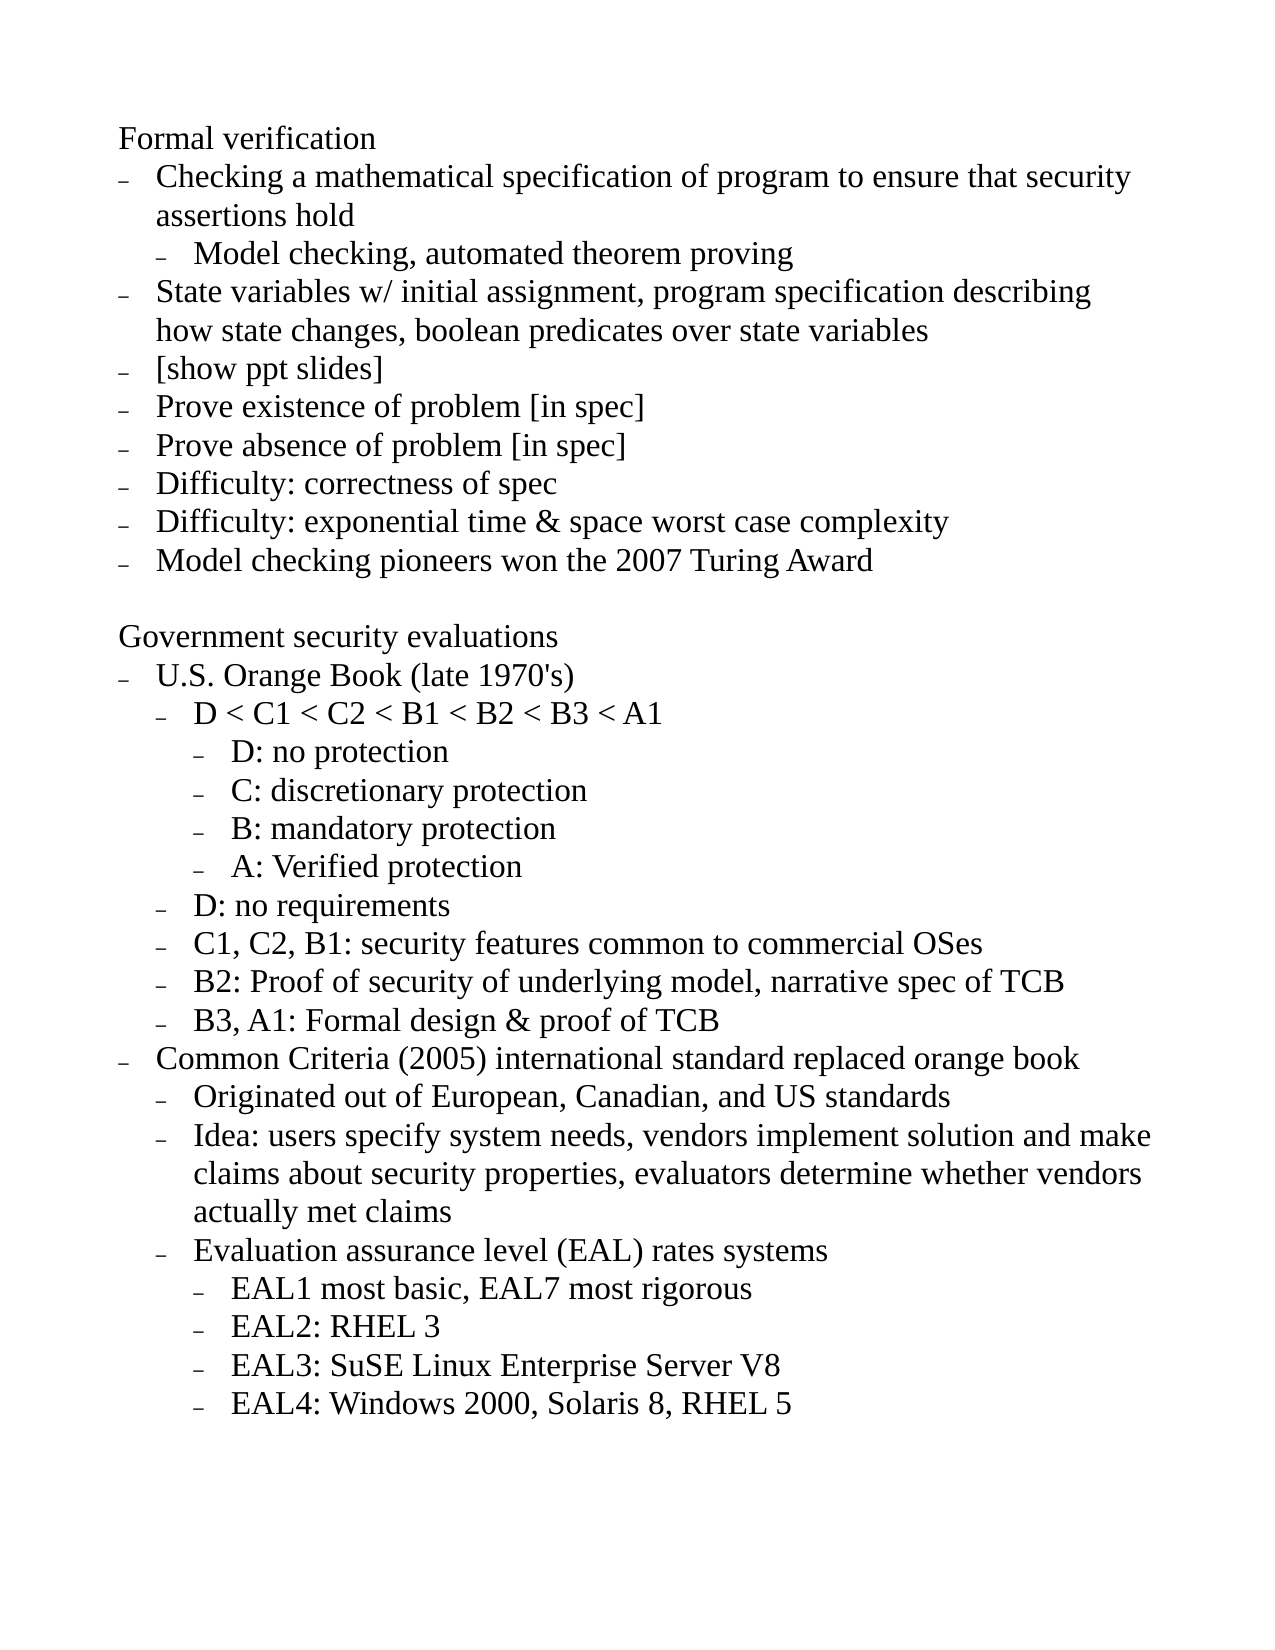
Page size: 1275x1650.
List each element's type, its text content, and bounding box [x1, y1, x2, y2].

list Prove existence of problem [in spec] [118, 386, 1157, 425]
list D: no requirements [156, 885, 1157, 923]
list EAL3: SuSE Linux Enterprise Server V8 [193, 1345, 1157, 1383]
list U.S. Orange Book (late 1970's) [118, 655, 1157, 693]
list Idea: users specify system needs, vendors implement solution and make claims about security properties, evaluators determine whether vendors actually met claims [156, 1115, 1157, 1230]
list C1, C2, B1: security features common to commercial OSes [156, 923, 1157, 961]
list Originated out of European, Canadian, and US standards [156, 1076, 1157, 1115]
list B: mandatory protection [193, 808, 1157, 846]
list Model checking, automated theorem proving [156, 233, 1157, 271]
list EAL4: Windows 2000, Solaris 8, RHEL 5 [193, 1383, 1157, 1421]
list D: no protection [193, 731, 1157, 770]
list Evaluation assurance level (EAL) rates systems [156, 1230, 1157, 1268]
list A: Verified protection [193, 846, 1157, 885]
list Difficulty: correctness of spec [118, 463, 1157, 501]
list EAL2: RHEL 3 [193, 1306, 1157, 1345]
list [show ppt slides] [118, 348, 1157, 386]
text Formal verification [118, 118, 1157, 156]
list State variables w/ initial assignment, program specification describing how state changes, boolean predicates over state variables [118, 271, 1157, 348]
list B3, A1: Formal design & proof of TCB [156, 1000, 1157, 1038]
list B2: Proof of security of underlying model, narrative spec of TCB [156, 961, 1157, 1000]
list C: discretionary protection [193, 770, 1157, 808]
list Difficulty: exponential time & space worst case complexity [118, 501, 1157, 540]
list Prove absence of problem [in spec] [118, 425, 1157, 463]
list EAL1 most basic, EAL7 most rigorous [193, 1268, 1157, 1306]
list Model checking pioneers won the 2007 Turing Award [118, 540, 1157, 578]
list Common Criteria (2005) international standard replaced orange book [118, 1038, 1157, 1076]
text Government security evaluations [118, 616, 1157, 655]
list D < C1 < C2 < B1 < B2 < B3 < A1 [156, 693, 1157, 731]
list Checking a mathematical specification of program to ensure that security assertions hold [118, 156, 1157, 233]
